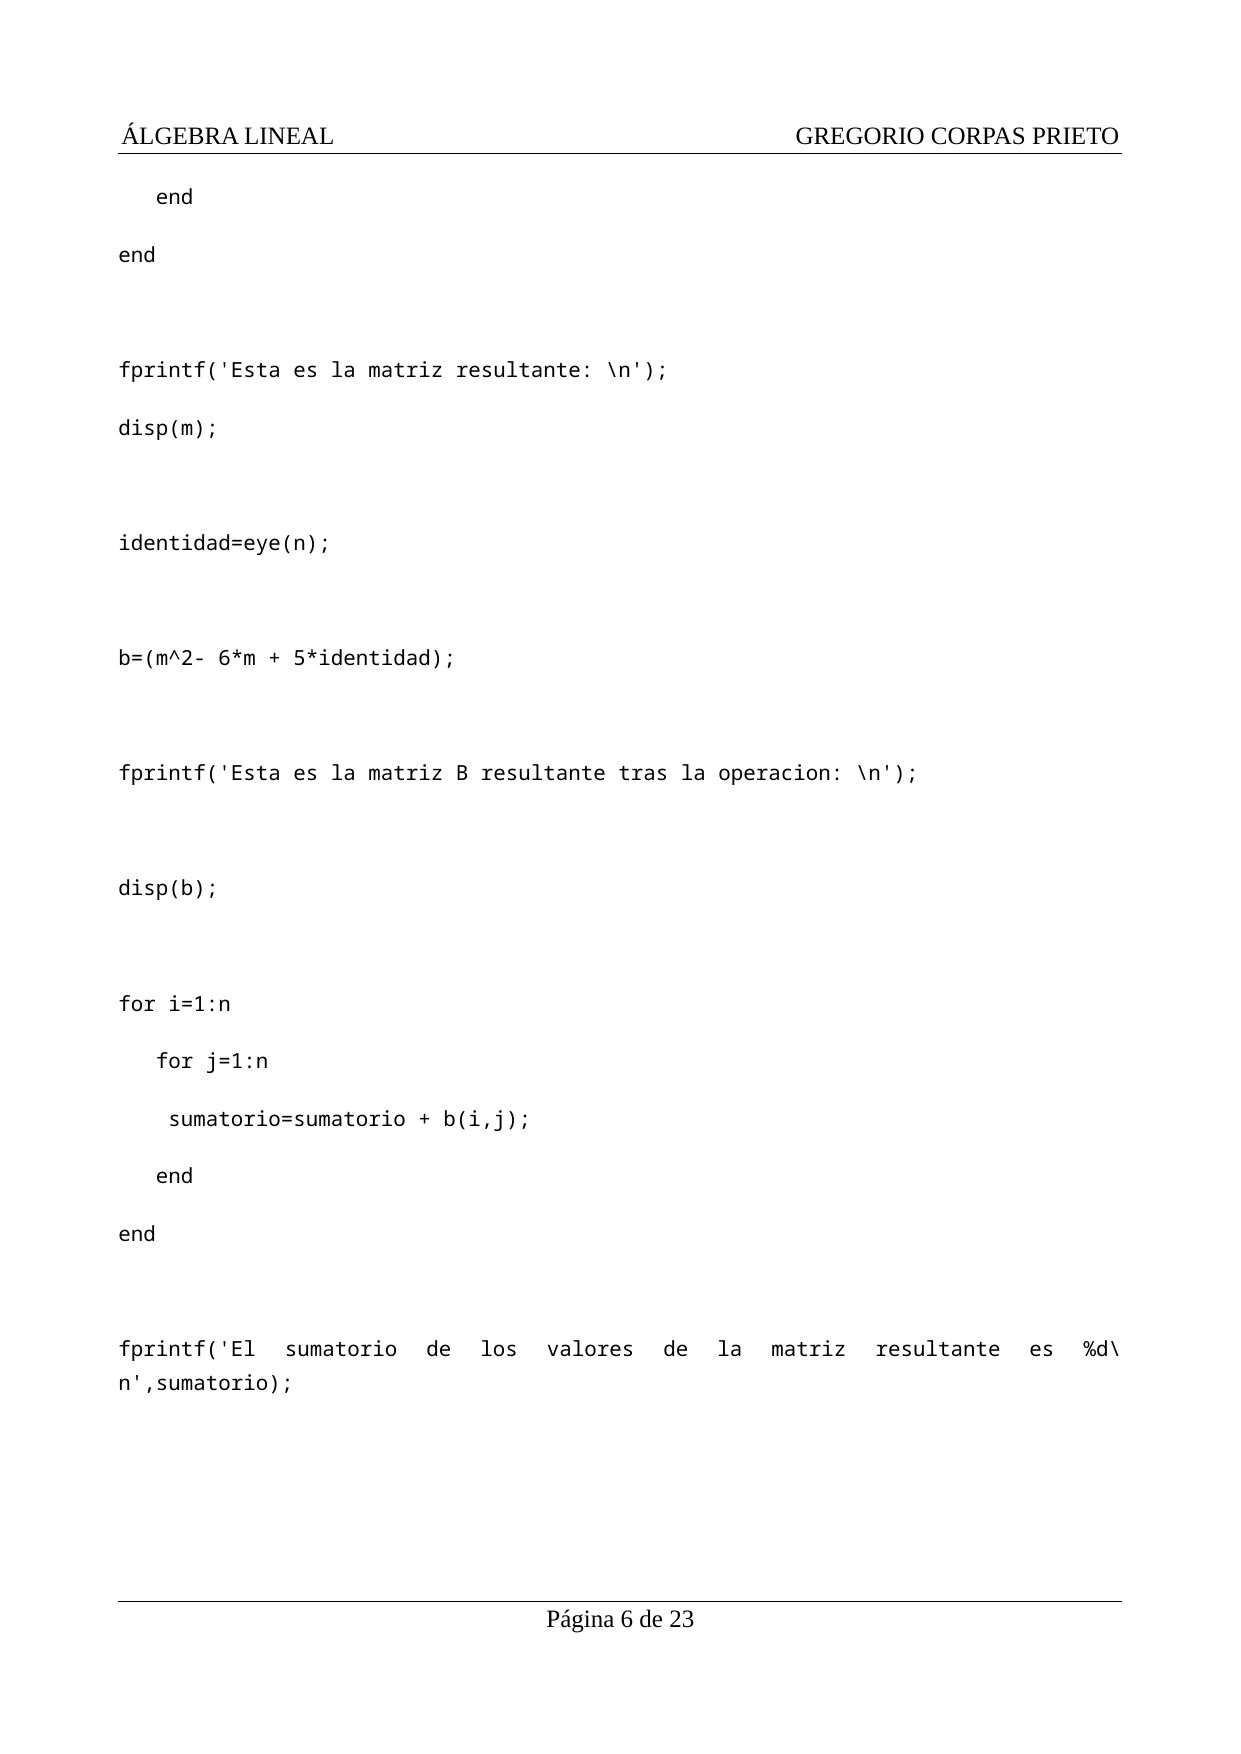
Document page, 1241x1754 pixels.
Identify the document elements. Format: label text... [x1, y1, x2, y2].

text sumatorio=sumatorio + b(i,j); [118, 1104, 1122, 1132]
text fprintf('Esta es la matriz resultante: \n'); [118, 355, 1122, 383]
text disp(b); [118, 873, 1122, 902]
text for j=1:n [118, 1046, 1122, 1075]
text b=(m^2- 6*m + 5*identidad); [118, 643, 1122, 672]
text end [118, 182, 1122, 211]
text end [118, 240, 1122, 268]
text disp(m); [118, 413, 1122, 441]
text fprintf('Esta es la matriz B resultante tras la operacion: \n'); [118, 758, 1122, 787]
text identidad=eye(n); [118, 528, 1122, 556]
text end [118, 1162, 1122, 1190]
text end [118, 1219, 1122, 1248]
text for i=1:n [118, 989, 1122, 1017]
text fprintf('El sumatorio de los valores de la matriz resultante es %d\n',sumatorio); [118, 1334, 1122, 1397]
